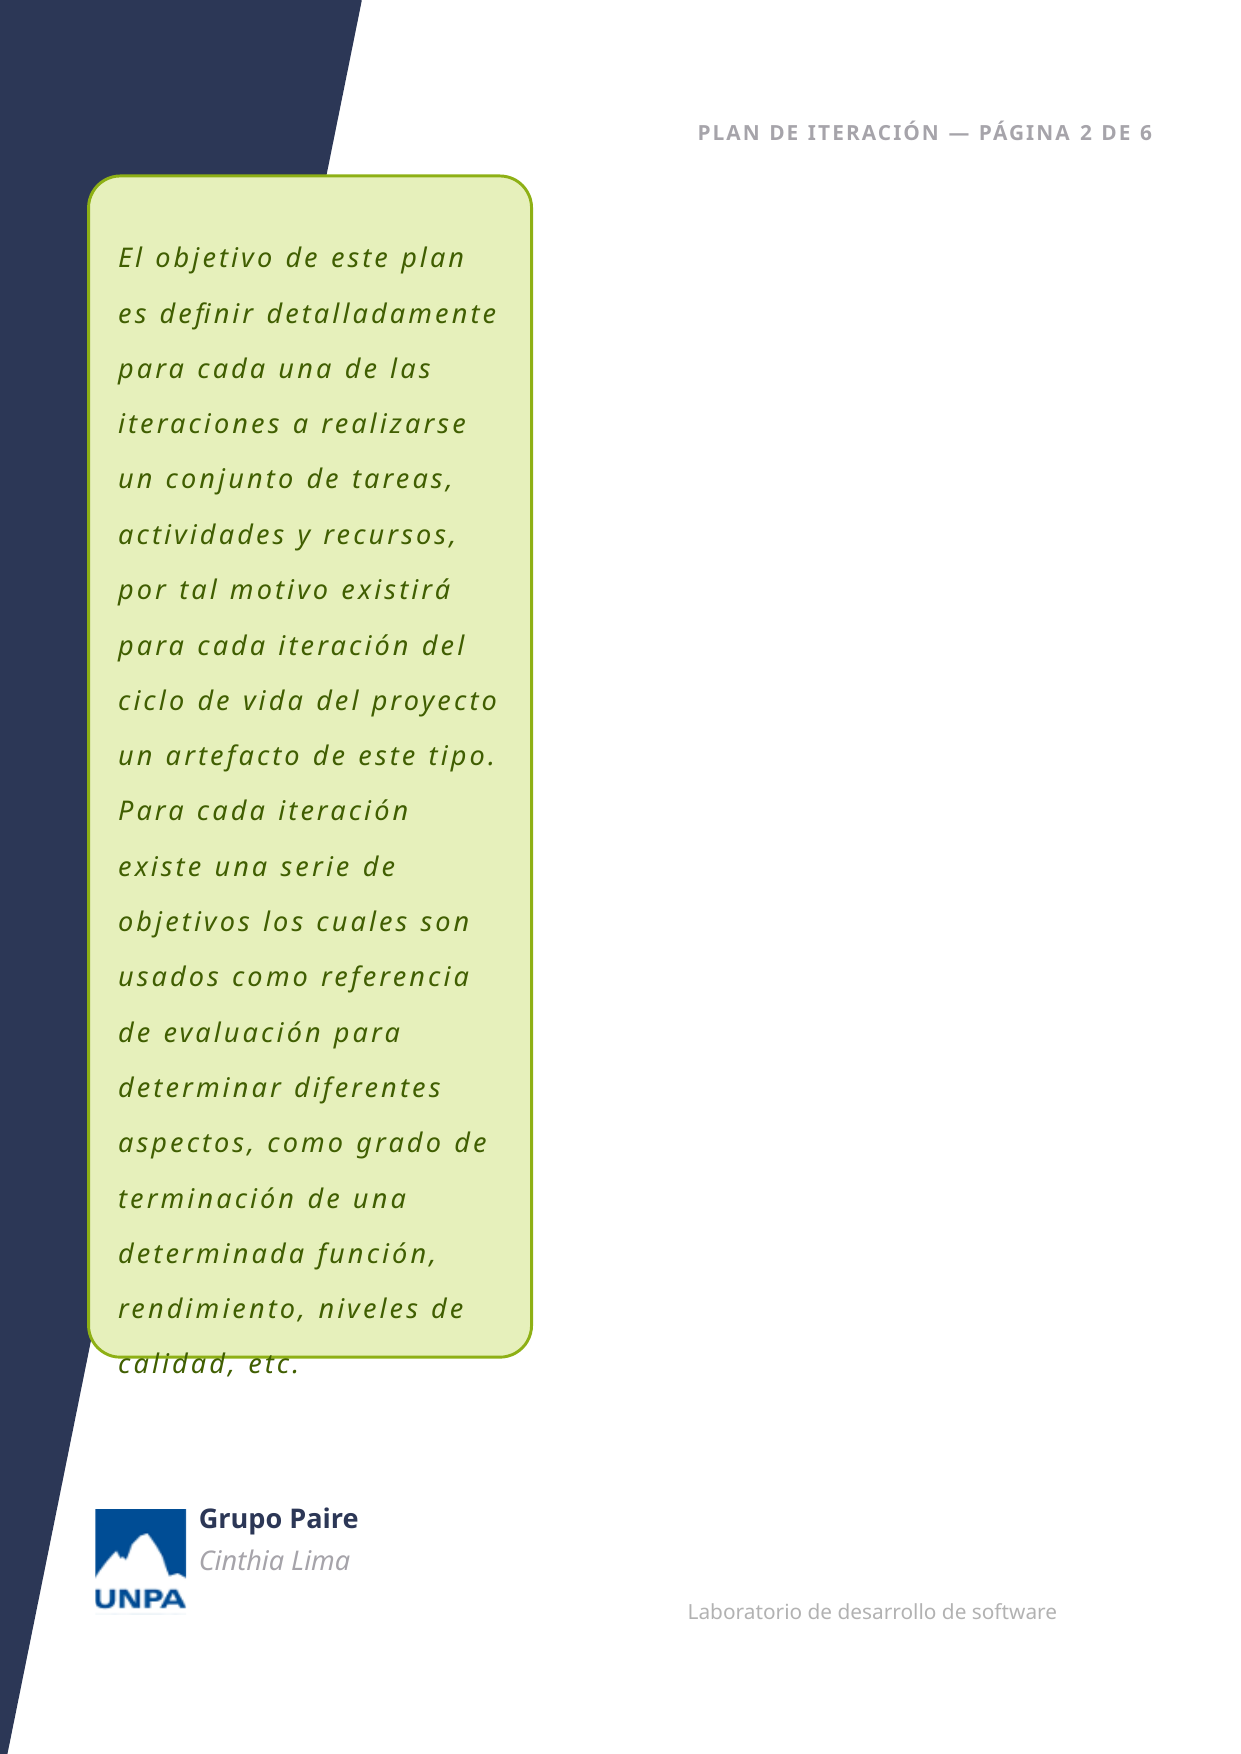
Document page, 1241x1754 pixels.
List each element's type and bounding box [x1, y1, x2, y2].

picture [95, 1509, 187, 1615]
